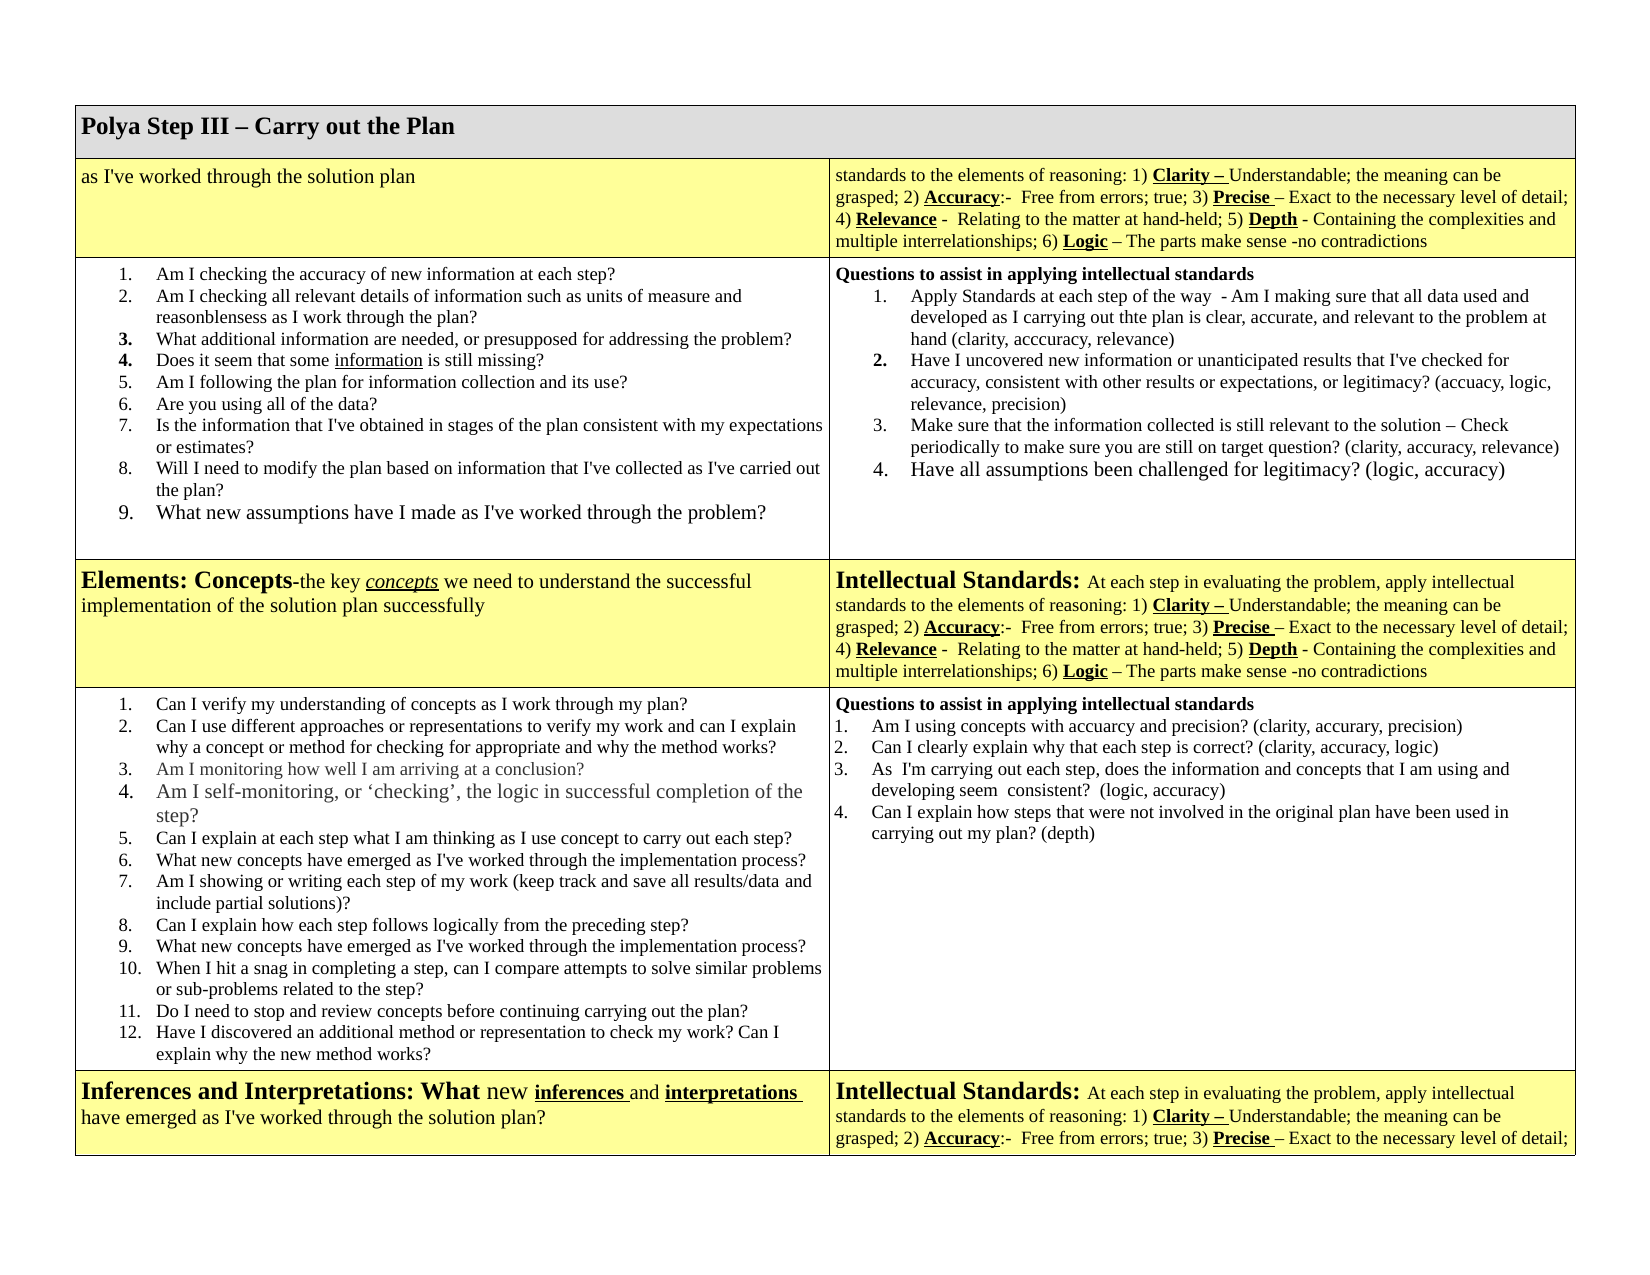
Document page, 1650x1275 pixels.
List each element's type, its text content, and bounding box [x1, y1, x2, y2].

table_cell Intellectual Standards: At each step in evaluating the problem, apply intellectual standards to the elements of reasoning: 1) Clarity – Understandable; the meaning can be grasped; 2) Accuracy:- Free from errors; true; 3) Precise – Exact to the necessary level of detail; [830, 1071, 1575, 1154]
table_cell Inferences and Interpretations: What new inferences and interpretations have emerged as I've worked through the solution plan? [76, 1071, 829, 1154]
table_cell Questions to assist in applying intellectual standards Apply Standards at each step of the way - Am I making sure that all data used and developed as I carrying out thte plan is clear, accurate, and relevant to the problem at hand (clarity, acccuracy, relevance) Have I uncovered new information or unanticipated results that I've checked for accuracy, consistent with other results or expectations, or legitimacy? (accuacy, logic, relevance, precision) Make sure that the information collected is still relevant to the solution – Check periodically to make sure you are still on target question? (clarity, accuracy, relevance) Have all assumptions been challenged for legitimacy? (logic, accuracy) [830, 258, 1575, 559]
table_header Polya Step III – Carry out the Plan [76, 106, 1575, 158]
table_cell Can I verify my understanding of concepts as I work through my plan? Can I use different approaches or representations to verify my work and can I explain why a concept or method for checking for appropriate and why the method works? Am I monitoring how well I am arriving at a conclusion? Am I self-monitoring, or ‘checking’, the logic in successful completion of the step? Can I explain at each step what I am thinking as I use concept to carry out each step? What new concepts have emerged as I've worked through the implementation process? Am I showing or writing each step of my work (keep track and save all results/data and include partial solutions)? Can I explain how each step follows logically from the preceding step? What new concepts have emerged as I've worked through the implementation process? When I hit a snag in completing a step, can I compare attempts to solve similar problems or sub-problems related to the step? Do I need to stop and review concepts before continuing carrying out the plan? Have I discovered an additional method or representation to check my work? Can I explain why the new method works? [76, 688, 829, 1070]
table_cell Questions to assist in applying intellectual standards Am I using concepts with accuarcy and precision? (clarity, accurary, precision) Can I clearly explain why that each step is correct? (clarity, accuracy, logic) As I'm carrying out each step, does the information and concepts that I am using and developing seem consistent? (logic, accuracy) Can I explain how steps that were not involved in the original plan have been used in carrying out my plan? (depth) [830, 688, 1575, 1070]
table_cell standards to the elements of reasoning: 1) Clarity – Understandable; the meaning can be grasped; 2) Accuracy:- Free from errors; true; 3) Precise – Exact to the necessary level of detail; 4) Relevance - Relating to the matter at hand-held; 5) Depth - Containing the complexities and multiple interrelationships; 6) Logic – The parts make sense -no contradictions [830, 159, 1575, 257]
table_cell Elements: Concepts-the key concepts we need to understand the successful implementation of the solution plan successfully [76, 560, 829, 687]
table_cell as I've worked through the solution plan [76, 159, 829, 257]
table_cell Am I checking the accuracy of new information at each step? Am I checking all relevant details of information such as units of measure and reasonblensess as I work through the plan? What additional information are needed, or presupposed for addressing the problem? Does it seem that some information is still missing? Am I following the plan for information collection and its use? Are you using all of the data? Is the information that I've obtained in stages of the plan consistent with my expectations or estimates? Will I need to modify the plan based on information that I've collected as I've carried out the plan? What new assumptions have I made as I've worked through the problem? [76, 258, 829, 559]
table_cell Intellectual Standards: At each step in evaluating the problem, apply intellectual standards to the elements of reasoning: 1) Clarity – Understandable; the meaning can be grasped; 2) Accuracy:- Free from errors; true; 3) Precise – Exact to the necessary level of detail; 4) Relevance - Relating to the matter at hand-held; 5) Depth - Containing the complexities and multiple interrelationships; 6) Logic – The parts make sense -no contradictions [830, 560, 1575, 687]
